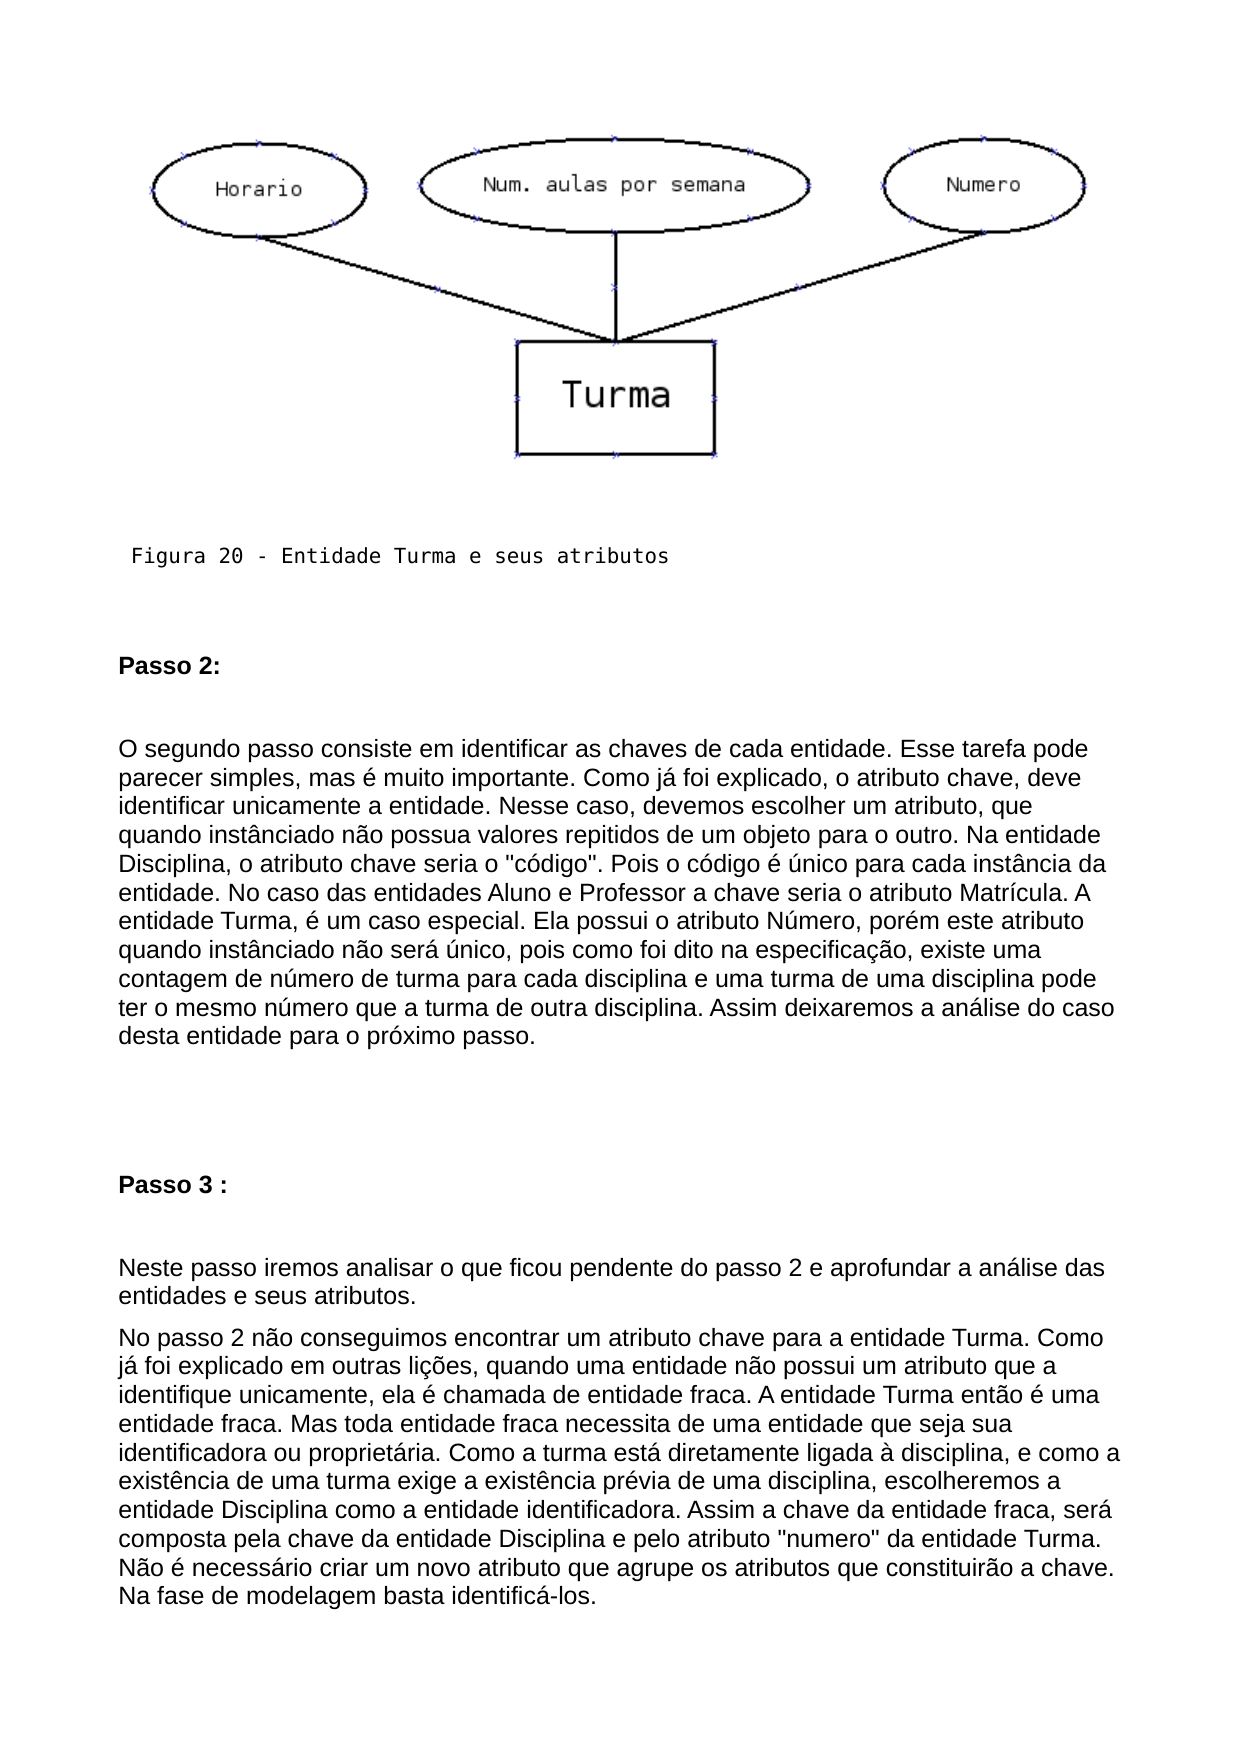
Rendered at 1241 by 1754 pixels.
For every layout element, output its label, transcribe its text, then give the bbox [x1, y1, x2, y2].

picture [134, 118, 1106, 503]
subtitle Passo 3 : [118, 1170, 1122, 1199]
text Neste passo iremos analisar o que ficou pendente do passo 2 e aprofundar a análise das entidades e seus atributos. [118, 1252, 1122, 1310]
text O segundo passo consiste em identificar as chaves de cada entidade. Esse tarefa pode parecer simples, mas é muito importante. Como já foi explicado, o atributo chave, deve identificar unicamente a entidade. Nesse caso, devemos escolher um atributo, que quando instânciado não possua valores repitidos de um objeto para o outro. Na entidade Disciplina, o atributo chave seria o "código". Pois o código é único para cada instância da entidade. No caso das entidades Aluno e Professor a chave seria o atributo Matrícula. A entidade Turma, é um caso especial. Ela possui o atributo Número, porém este atributo quando instânciado não será único, pois como foi dito na especificação, existe uma contagem de número de turma para cada disciplina e uma turma de uma disciplina pode ter o mesmo número que a turma de outra disciplina. Assim deixaremos a análise do caso desta entidade para o próximo passo. [118, 734, 1122, 1050]
text Figura 20 - Entidade Turma e seus atributos [118, 544, 1122, 568]
subtitle Passo 2: [118, 651, 1122, 680]
text No passo 2 não conseguimos encontrar um atributo chave para a entidade Turma. Como já foi explicado em outras lições, quando uma entidade não possui um atributo que a identifique unicamente, ela é chamada de entidade fraca. A entidade Turma então é uma entidade fraca. Mas toda entidade fraca necessita de uma entidade que seja sua identificadora ou proprietária. Como a turma está diretamente ligada à disciplina, e como a existência de uma turma exige a existência prévia de uma disciplina, escolheremos a entidade Disciplina como a entidade identificadora. Assim a chave da entidade fraca, será composta pela chave da entidade Disciplina e pelo atributo "numero" da entidade Turma. Não é necessário criar um novo atributo que agrupe os atributos que constituirão a chave. Na fase de modelagem basta identificá-los. [118, 1322, 1122, 1610]
